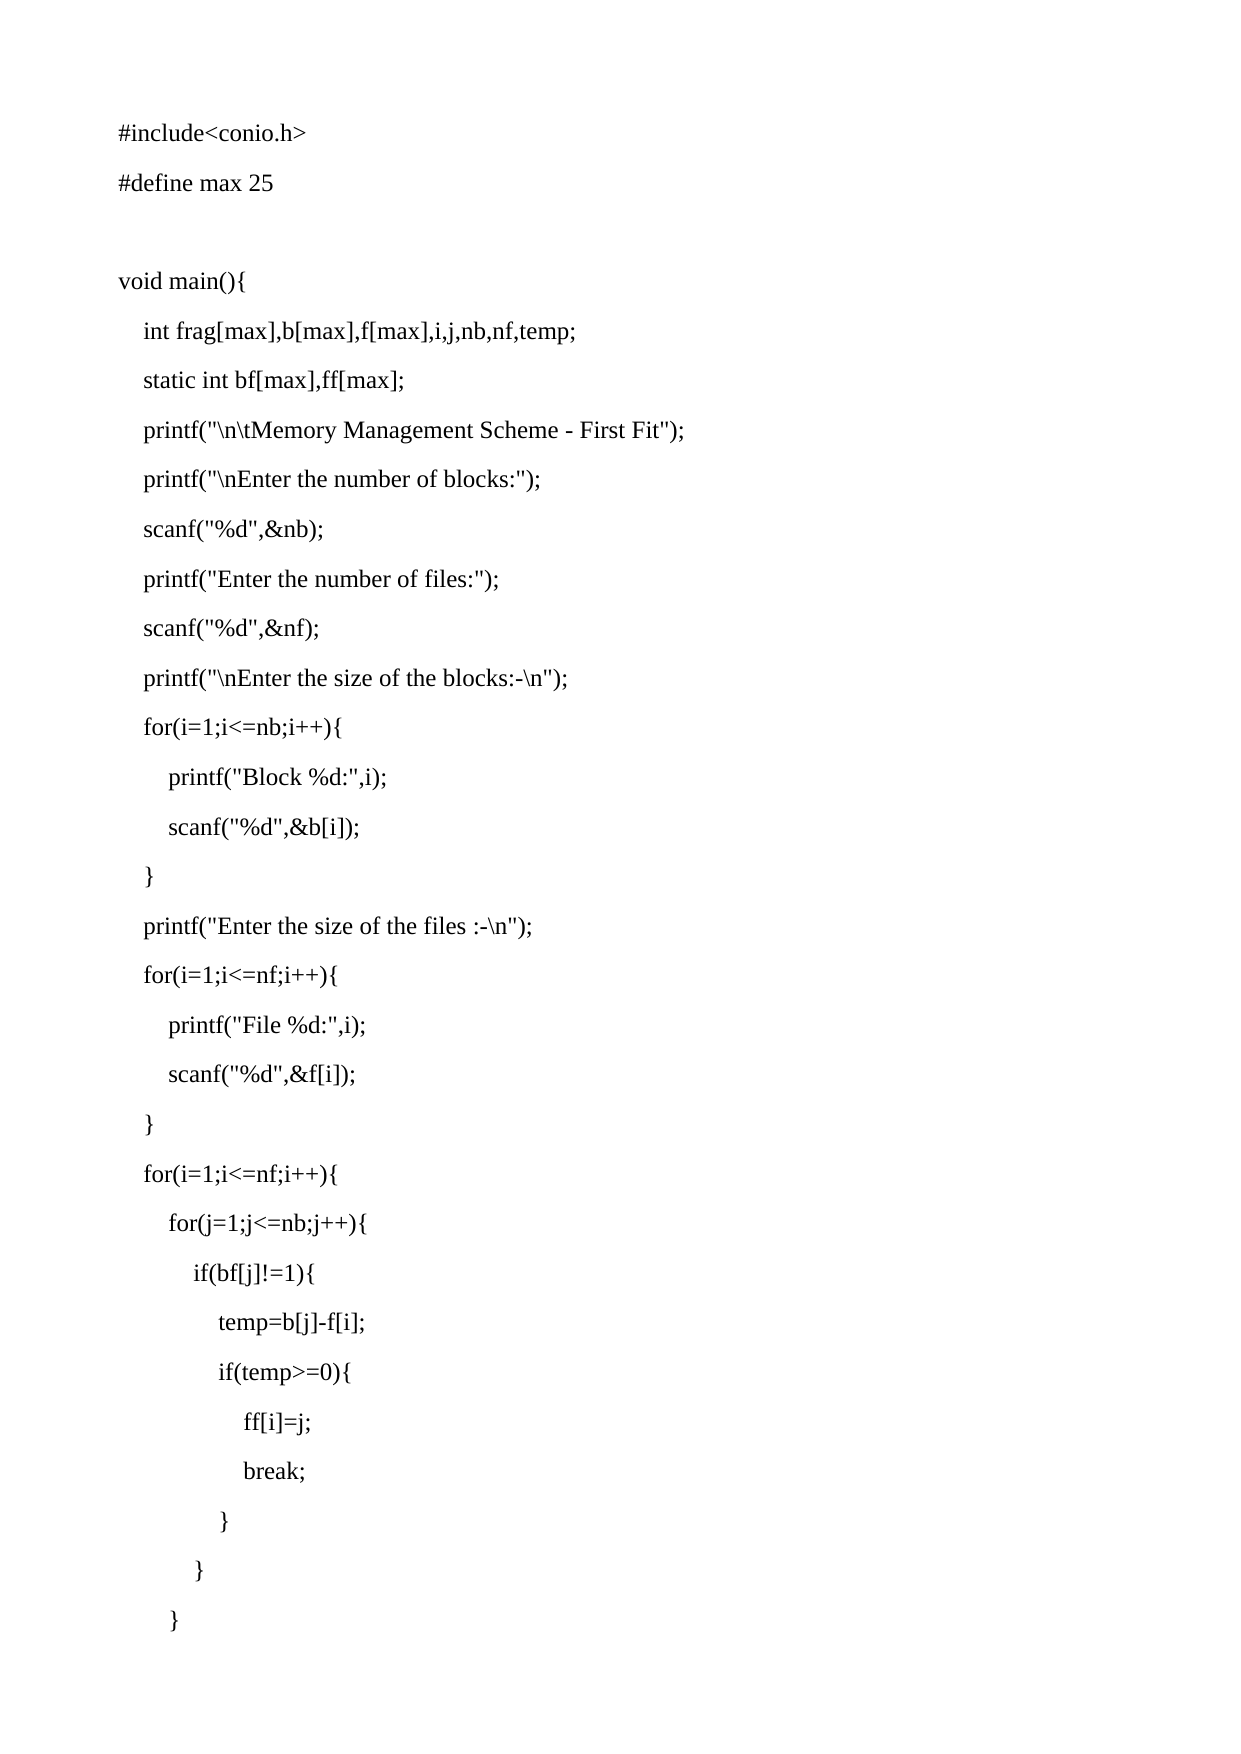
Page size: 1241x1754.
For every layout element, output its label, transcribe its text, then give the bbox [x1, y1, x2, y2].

text printf("\nEnter the number of blocks:"); [118, 464, 1122, 493]
text printf("Block %d:",i); [118, 762, 1122, 791]
text printf("Enter the size of the files :-\n"); [118, 911, 1122, 939]
text scanf("%d",&nf); [118, 613, 1122, 642]
text for(i=1;i<=nf;i++){ [118, 1159, 1122, 1187]
text for(i=1;i<=nf;i++){ [118, 960, 1122, 989]
text break; [118, 1456, 1122, 1485]
text temp=b[j]-f[i]; [118, 1307, 1122, 1336]
text for(i=1;i<=nb;i++){ [118, 712, 1122, 741]
text ff[i]=j; [118, 1407, 1122, 1435]
text if(bf[j]!=1){ [118, 1258, 1122, 1287]
text printf("Enter the number of files:"); [118, 564, 1122, 592]
text scanf("%d",&b[i]); [118, 812, 1122, 840]
text void main(){ [118, 266, 1122, 295]
text for(j=1;j<=nb;j++){ [118, 1208, 1122, 1237]
text } [118, 1506, 1122, 1534]
text } [118, 1555, 1122, 1584]
text printf("\n\tMemory Management Scheme - First Fit"); [118, 415, 1122, 444]
text scanf("%d",&nb); [118, 514, 1122, 543]
text } [118, 1605, 1122, 1634]
text } [118, 861, 1122, 890]
text } [118, 1109, 1122, 1138]
text static int bf[max],ff[max]; [118, 365, 1122, 394]
text printf("\nEnter the size of the blocks:-\n"); [118, 663, 1122, 692]
text scanf("%d",&f[i]); [118, 1059, 1122, 1088]
text #define max 25 [118, 168, 1122, 196]
text if(temp>=0){ [118, 1357, 1122, 1386]
text printf("File %d:",i); [118, 1010, 1122, 1039]
text int frag[max],b[max],f[max],i,j,nb,nf,temp; [118, 316, 1122, 344]
text #include<conio.h> [118, 118, 1122, 147]
